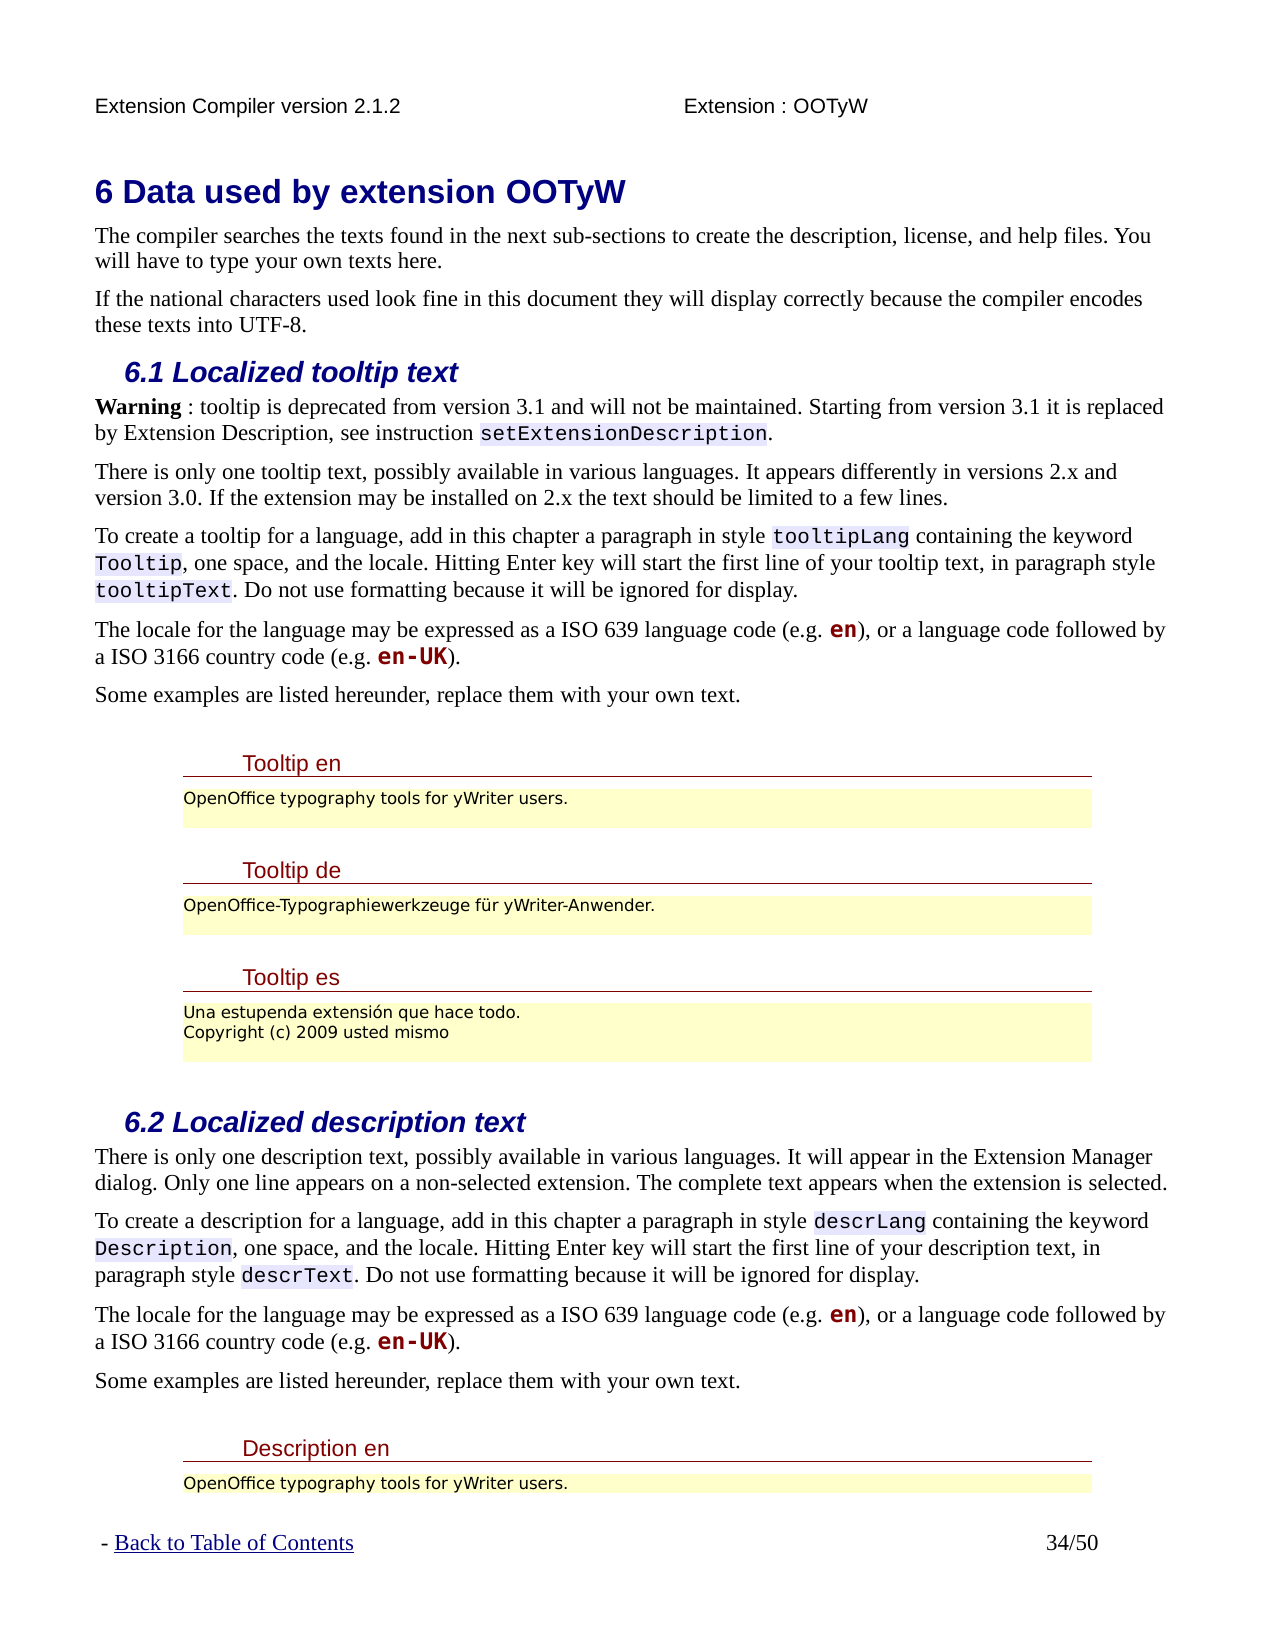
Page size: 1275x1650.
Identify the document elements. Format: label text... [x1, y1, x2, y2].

text OpenOffice typography tools for yWriter users. [183, 1474, 1092, 1493]
text There is only one description text, possibly available in various languages. It will appear in the Extension Manager dialog. Only one line appears on a non-selected extension. The complete text appears when the extension is selected. [94, 1144, 1181, 1195]
text OpenOffice typography tools for yWriter users. [183, 789, 1092, 808]
text The locale for the language may be expressed as a ISO 639 language code (e.g. en), or a language code followed by a ISO 3166 country code (e.g. en-UK). [94, 1301, 1181, 1355]
subtitle Localized tooltip text [124, 356, 1181, 388]
text Tooltip de [183, 857, 1092, 883]
subtitle Data used by extension OOTyW [94, 172, 1181, 210]
text Description en [183, 1435, 1092, 1461]
text Some examples are listed hereunder, replace them with your own text. [94, 682, 1181, 708]
text The compiler searches the texts found in the next sub-sections to create the description, license, and help files. You will have to type your own texts here. [94, 222, 1181, 273]
text Some examples are listed hereunder, replace them with your own text. [94, 1368, 1181, 1393]
text If the national characters used look fine in this document they will display correctly because the compiler encodes these texts into UTF-8. [94, 286, 1181, 337]
text The locale for the language may be expressed as a ISO 639 language code (e.g. en), or a language code followed by a ISO 3166 country code (e.g. en-UK). [94, 616, 1181, 670]
text There is only one tooltip text, possibly available in various languages. It appears differently in versions 2.x and version 3.0. If the extension may be installed on 2.x the text should be limited to a few lines. [94, 459, 1181, 510]
text OpenOffice-Typographiewerkzeuge für yWriter-Anwender. [183, 896, 1092, 916]
text Warning : tooltip is deprecated from version 3.1 and will not be maintained. Starting from version 3.1 it is replaced by Extension Description, see instruction setExtensionDescription. [94, 394, 1181, 446]
subtitle Localized description text [124, 1106, 1181, 1138]
text Tooltip en [183, 750, 1092, 776]
text Tooltip es [183, 964, 1092, 991]
text To create a description for a language, add in this chapter a paragraph in style descrLang containing the keyword Description, one space, and the locale. Hitting Enter key will start the first line of your description text, in paragraph style descrText. Do not use formatting because it will be ignored for display. [94, 1208, 1181, 1289]
text Copyright (c) 2009 usted mismo [183, 1023, 1092, 1042]
text To create a tooltip for a language, add in this chapter a paragraph in style tooltipLang containing the keyword Tooltip, one space, and the locale. Hitting Enter key will start the first line of your tooltip text, in paragraph style tooltipText. Do not use formatting because it will be ignored for display. [94, 522, 1181, 603]
text Una estupenda extensión que hace todo. [183, 1003, 1092, 1023]
